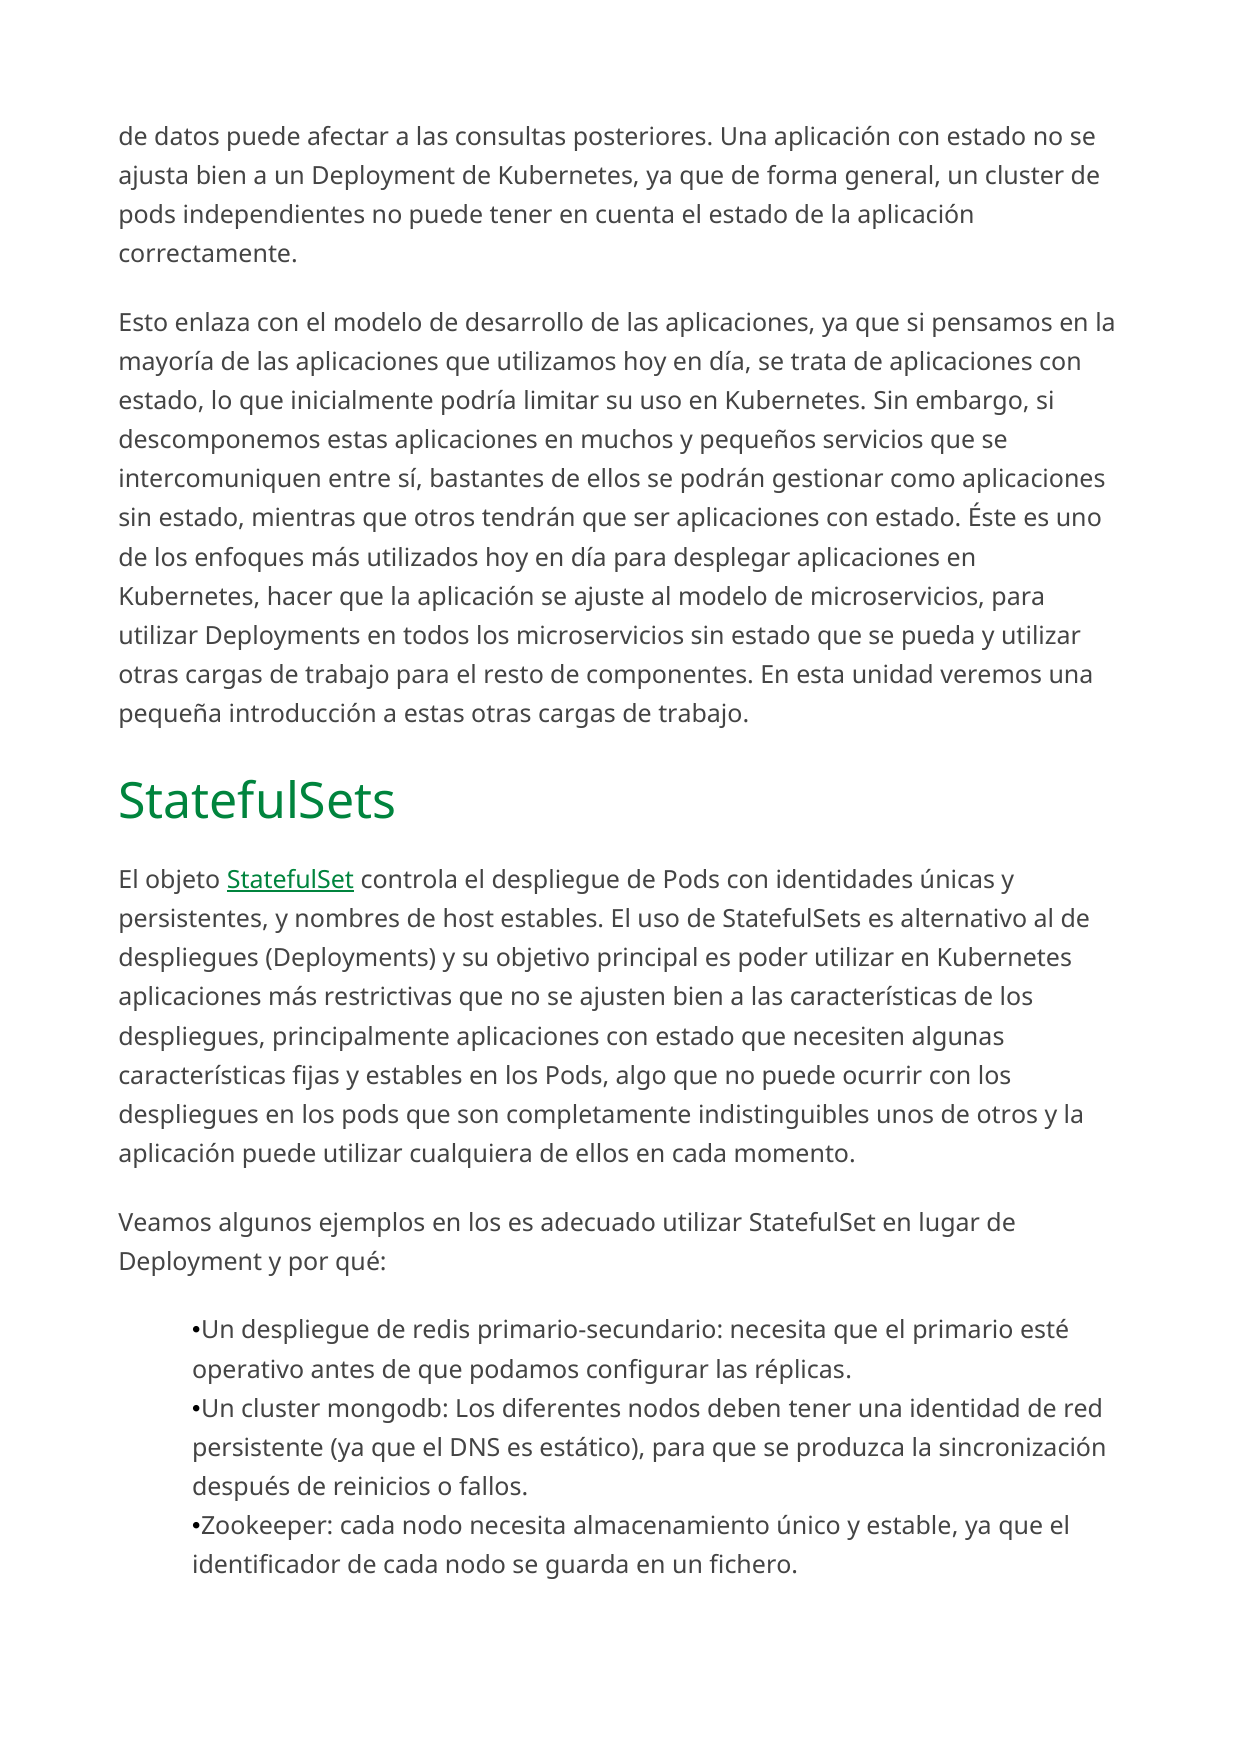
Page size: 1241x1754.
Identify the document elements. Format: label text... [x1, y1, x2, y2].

subtitle StatefulSets [118, 764, 1075, 833]
list Un cluster mongodb: Los diferentes nodos deben tener una identidad de red persistente (ya que el DNS es estático), para que se produzca la sincronización después de reinicios o fallos. [118, 1390, 1122, 1503]
text Veamos algunos ejemplos en los es adecuado utilizar StatefulSet en lugar de Deployment y por qué: [118, 1204, 1122, 1277]
text El objeto StatefulSet controla el despliegue de Pods con identidades únicas y persistentes, y nombres de host estables. El uso de StatefulSets es alternativo al de despliegues (Deployments) y su objetivo principal es poder utilizar en Kubernetes aplicaciones más restrictivas que no se ajusten bien a las características de los despliegues, principalmente aplicaciones con estado que necesiten algunas características fijas y estables en los Pods, algo que no puede ocurrir con los despliegues en los pods que son completamente indistinguibles unos de otros y la aplicación puede utilizar cualquiera de ellos en cada momento. [118, 861, 1122, 1170]
text de datos puede afectar a las consultas posteriores. Una aplicación con estado no se ajusta bien a un Deployment de Kubernetes, ya que de forma general, un cluster de pods independientes no puede tener en cuenta el estado de la aplicación correctamente. [118, 118, 1122, 270]
list Un despliegue de redis primario-secundario: necesita que el primario esté operativo antes de que podamos configurar las réplicas. [118, 1312, 1122, 1385]
text Esto enlaza con el modelo de desarrollo de las aplicaciones, ya que si pensamos en la mayoría de las aplicaciones que utilizamos hoy en día, se trata de aplicaciones con estado, lo que inicialmente podría limitar su uso en Kubernetes. Sin embargo, si descomponemos estas aplicaciones en muchos y pequeños servicios que se intercomuniquen entre sí, bastantes de ellos se podrán gestionar como aplicaciones sin estado, mientras que otros tendrán que ser aplicaciones con estado. Éste es uno de los enfoques más utilizados hoy en día para desplegar aplicaciones en Kubernetes, hacer que la aplicación se ajuste al modelo de microservicios, para utilizar Deployments en todos los microservicios sin estado que se pueda y utilizar otras cargas de trabajo para el resto de componentes. En esta unidad veremos una pequeña introducción a estas otras cargas de trabajo. [118, 304, 1122, 730]
list Zookeeper: cada nodo necesita almacenamiento único y estable, ya que el identificador de cada nodo se guarda en un fichero. [118, 1508, 1122, 1581]
